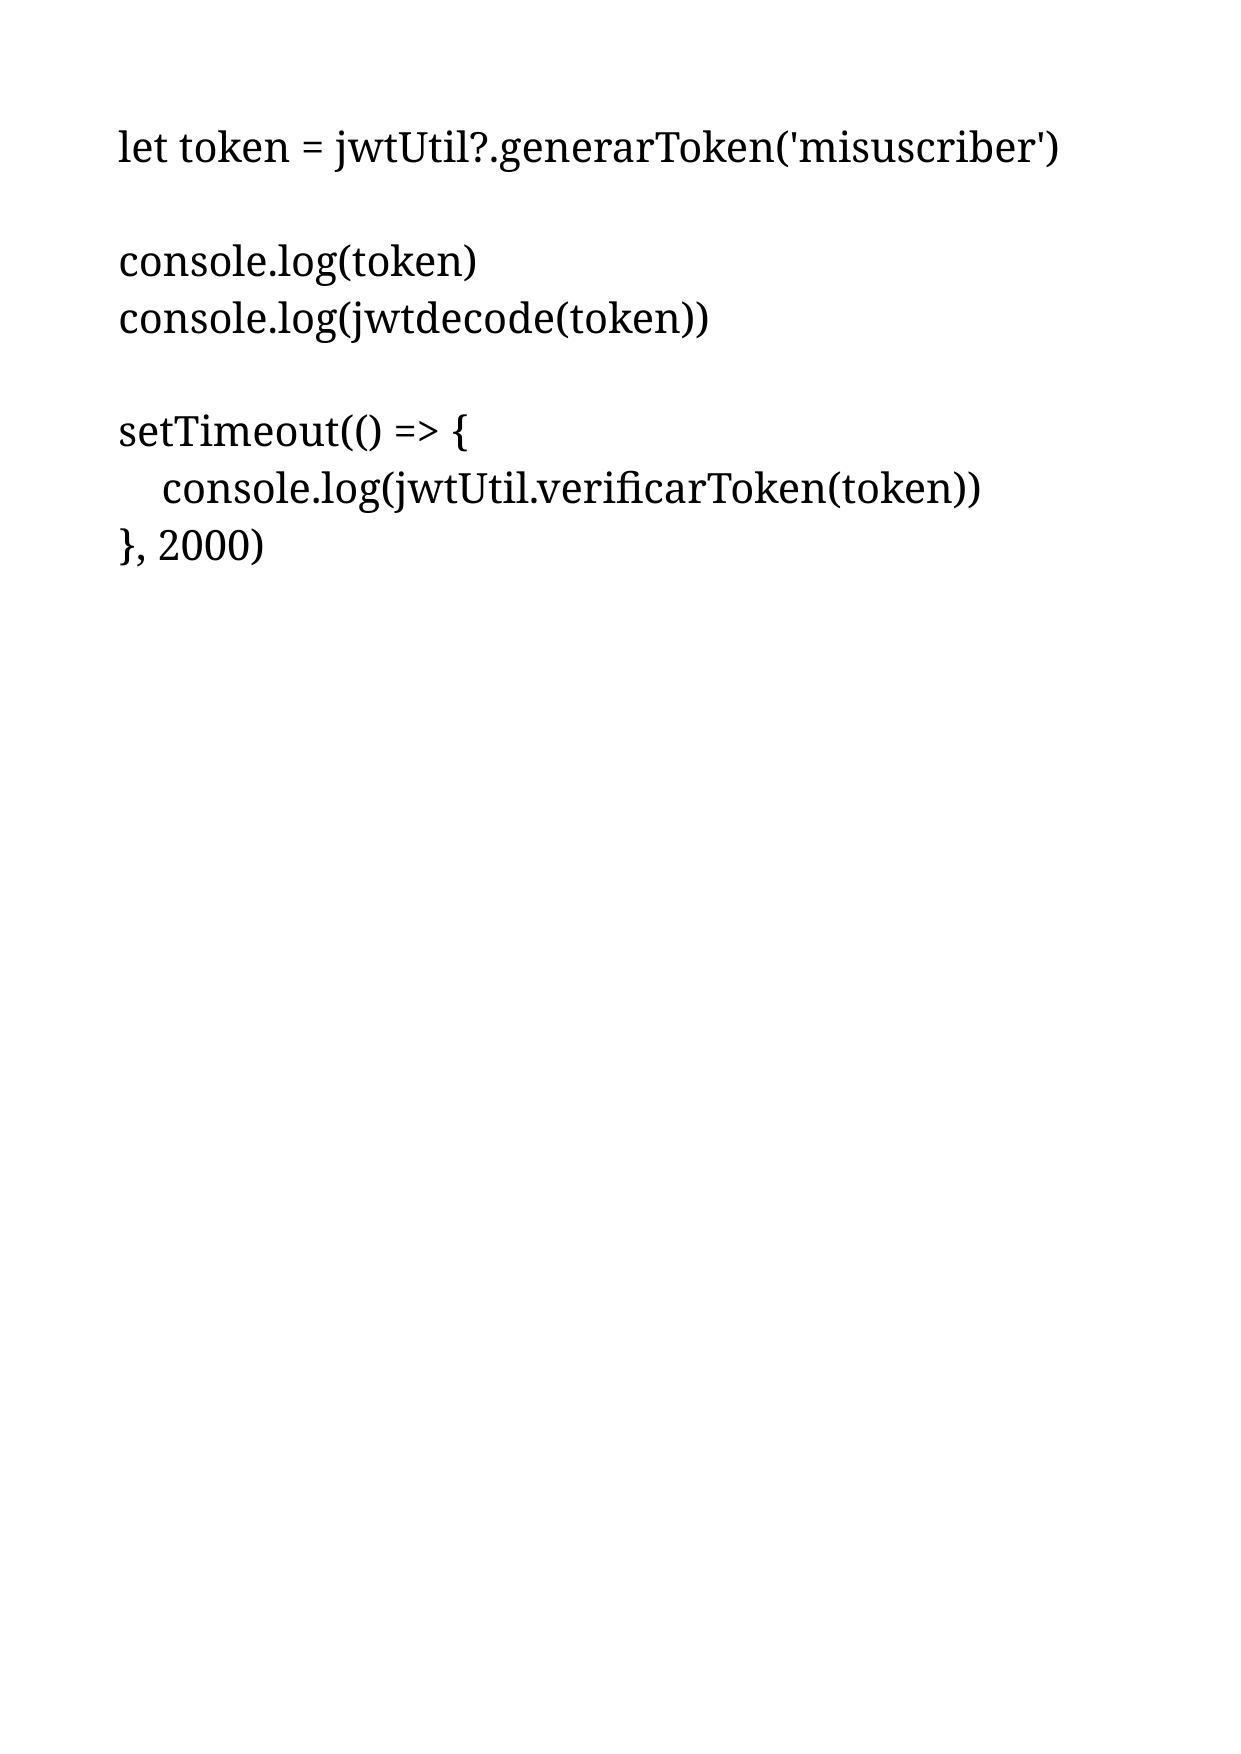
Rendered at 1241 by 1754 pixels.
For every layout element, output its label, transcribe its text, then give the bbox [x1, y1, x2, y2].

text setTimeout(() => { [118, 402, 1122, 459]
text console.log(jwtUtil.verificarToken(token)) [118, 459, 1122, 516]
text let token = jwtUtil?.generarToken('misuscriber') [118, 118, 1122, 175]
text console.log(jwtdecode(token)) [118, 288, 1122, 345]
text console.log(token) [118, 232, 1122, 288]
text }, 2000) [118, 516, 1122, 572]
